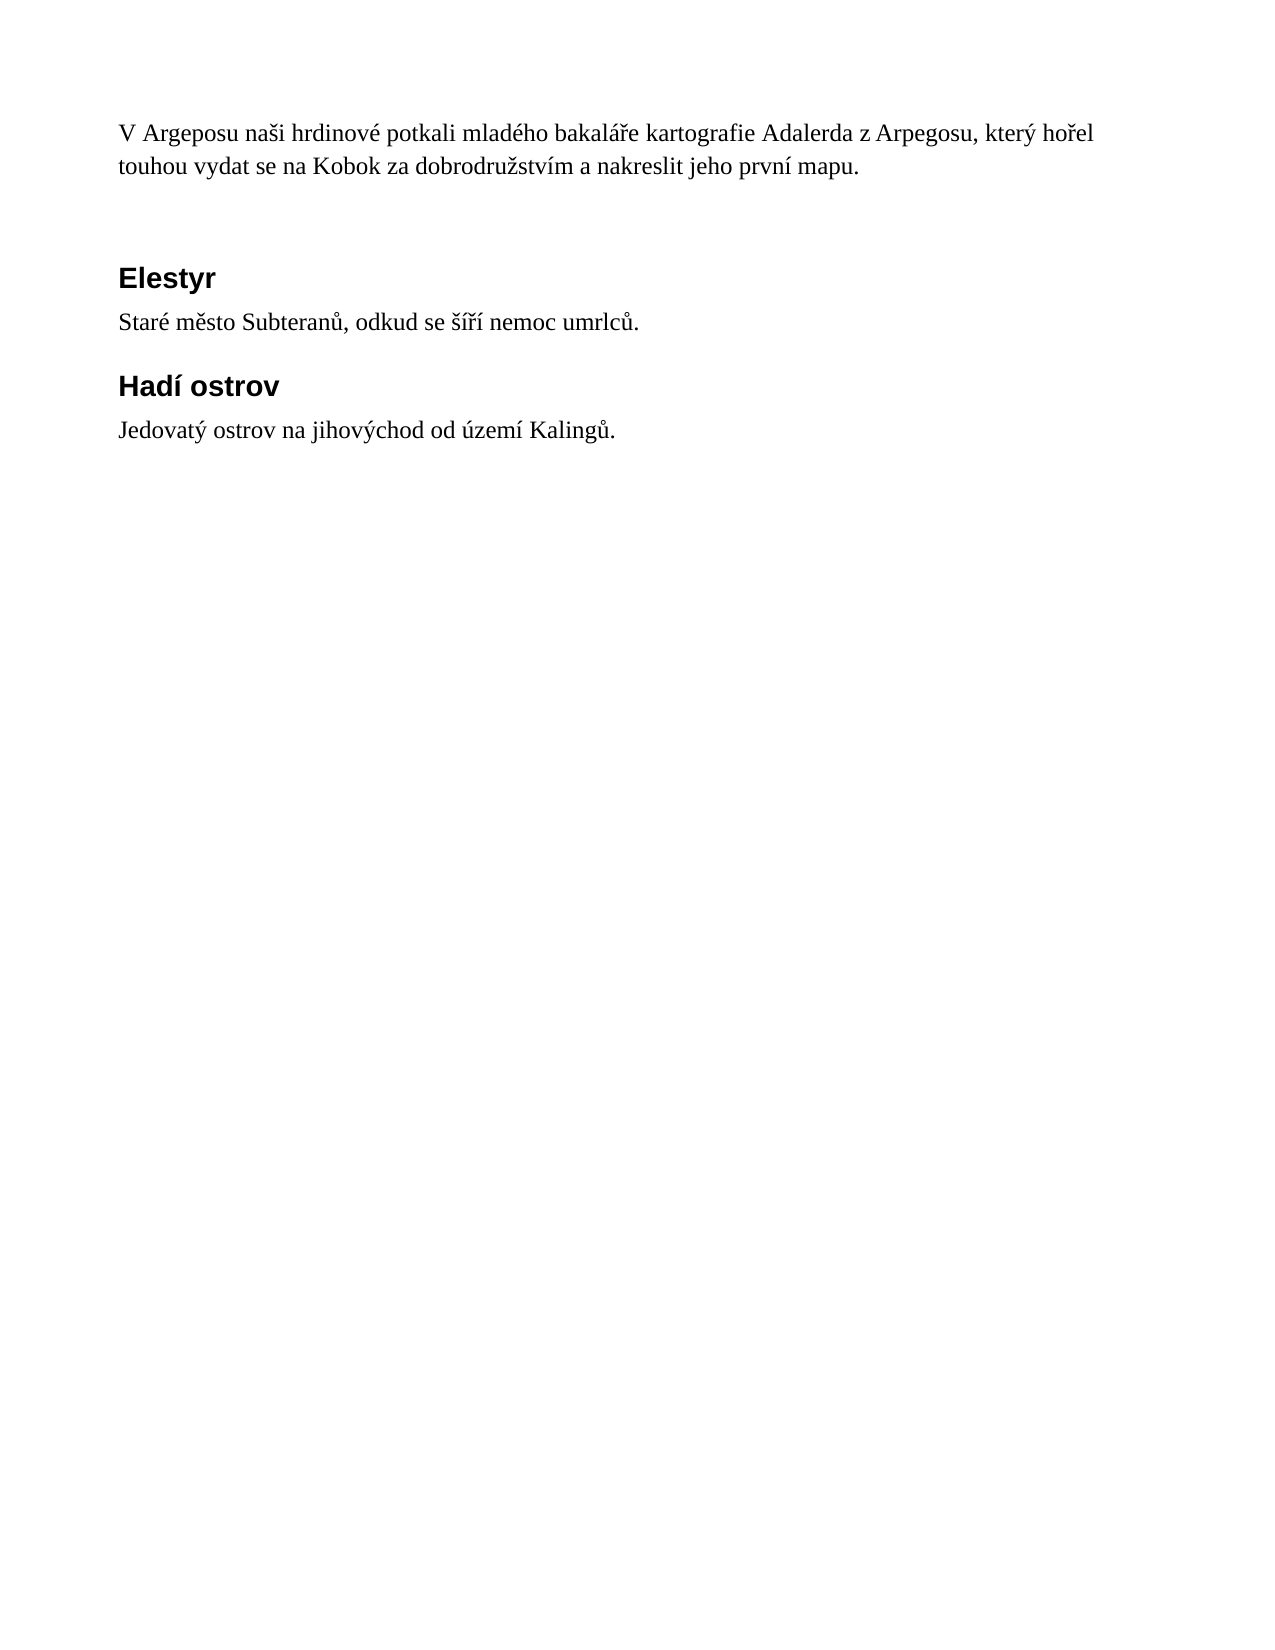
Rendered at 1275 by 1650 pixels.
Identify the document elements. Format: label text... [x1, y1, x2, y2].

subtitle Hadí ostrov [118, 369, 1157, 403]
subtitle Elestyr [118, 261, 1157, 295]
text V Argeposu naši hrdinové potkali mladého bakaláře kartografie Adalerda z Arpegosu, který hořel touhou vydat se na Kobok za dobrodružstvím a nakreslit jeho první mapu. [118, 118, 1157, 180]
text Jedovatý ostrov na jihovýchod od území Kalingů. [118, 416, 1157, 444]
text Staré město Subteranů, odkud se šíří nemoc umrlců. [118, 307, 1157, 336]
